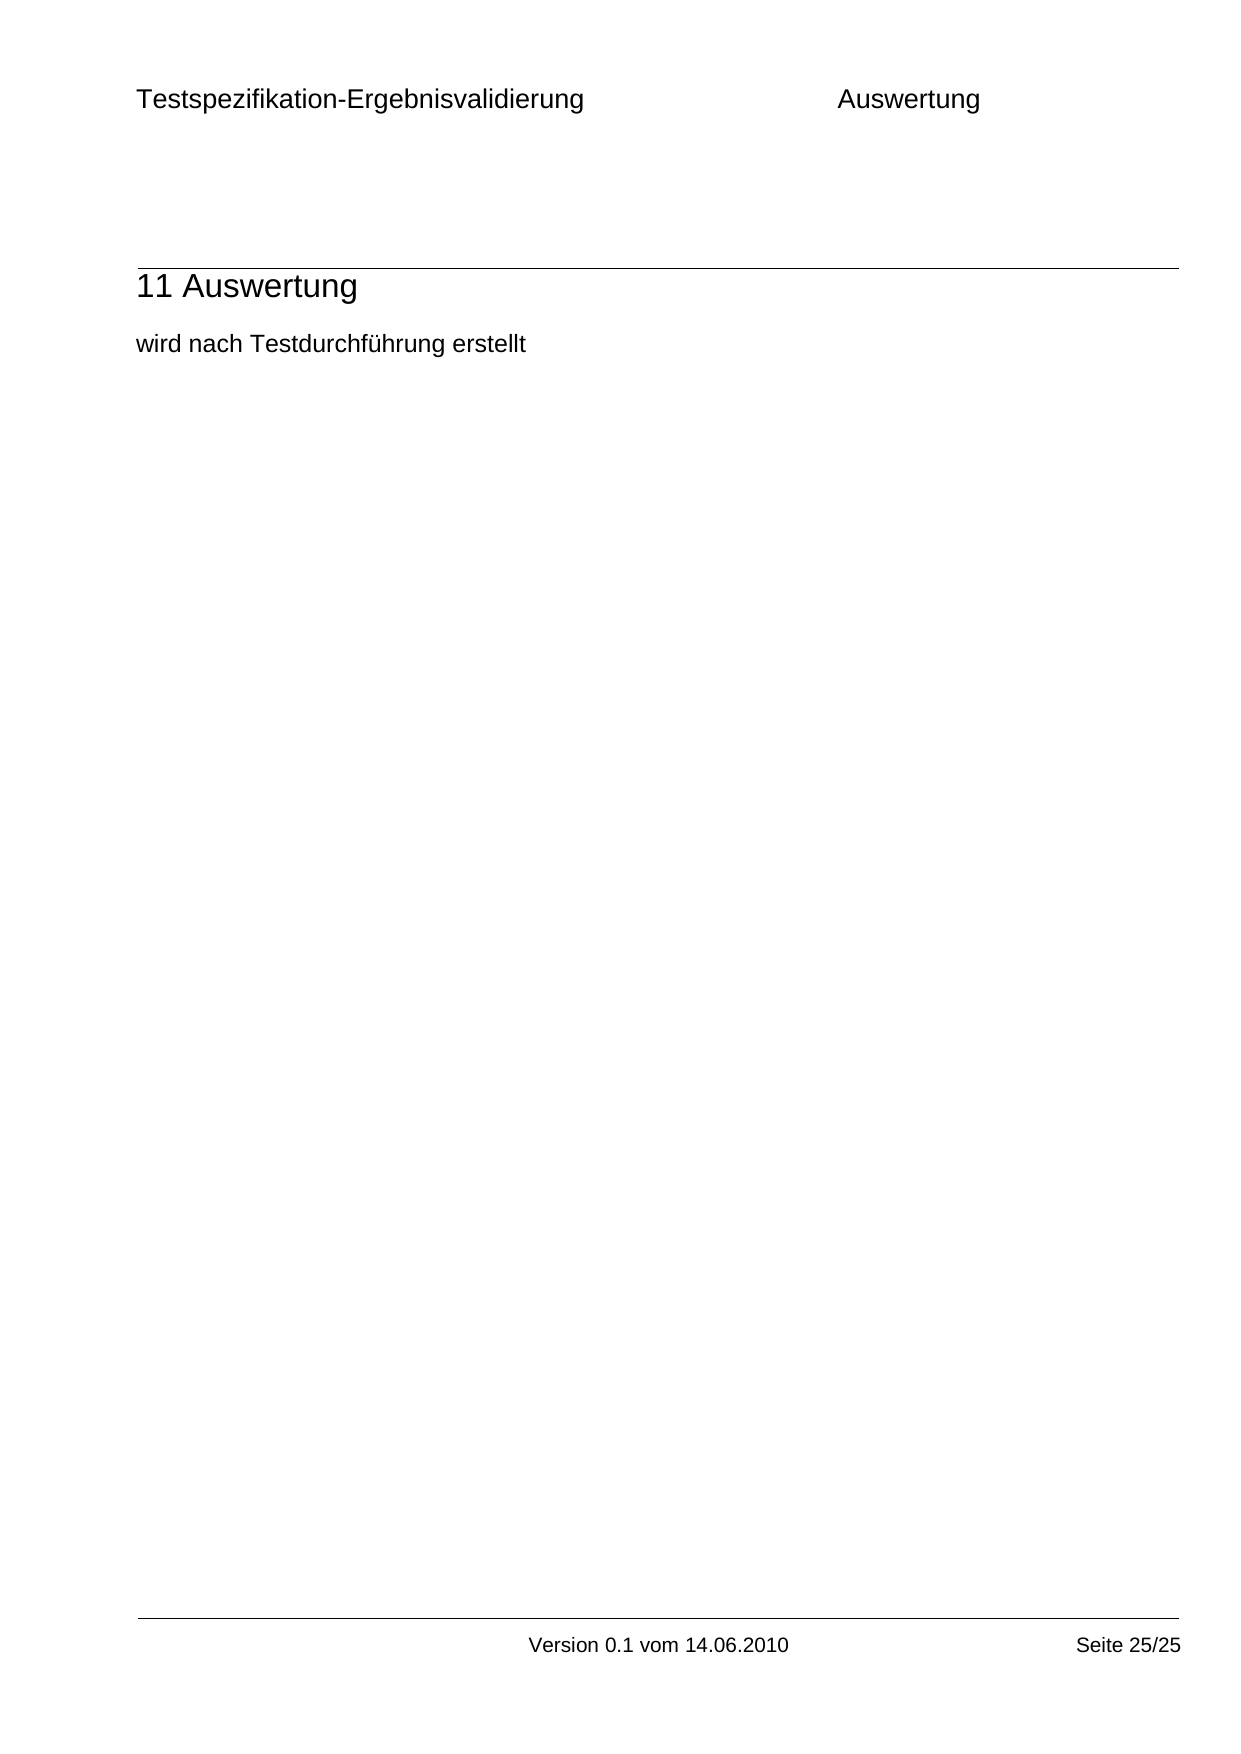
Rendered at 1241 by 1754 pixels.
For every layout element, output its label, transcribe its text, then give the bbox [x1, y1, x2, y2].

text wird nach Testdurchführung erstellt [136, 329, 1181, 358]
subtitle Auswertung [351, 289, 1181, 304]
subtitle Auswertung [136, 289, 352, 304]
